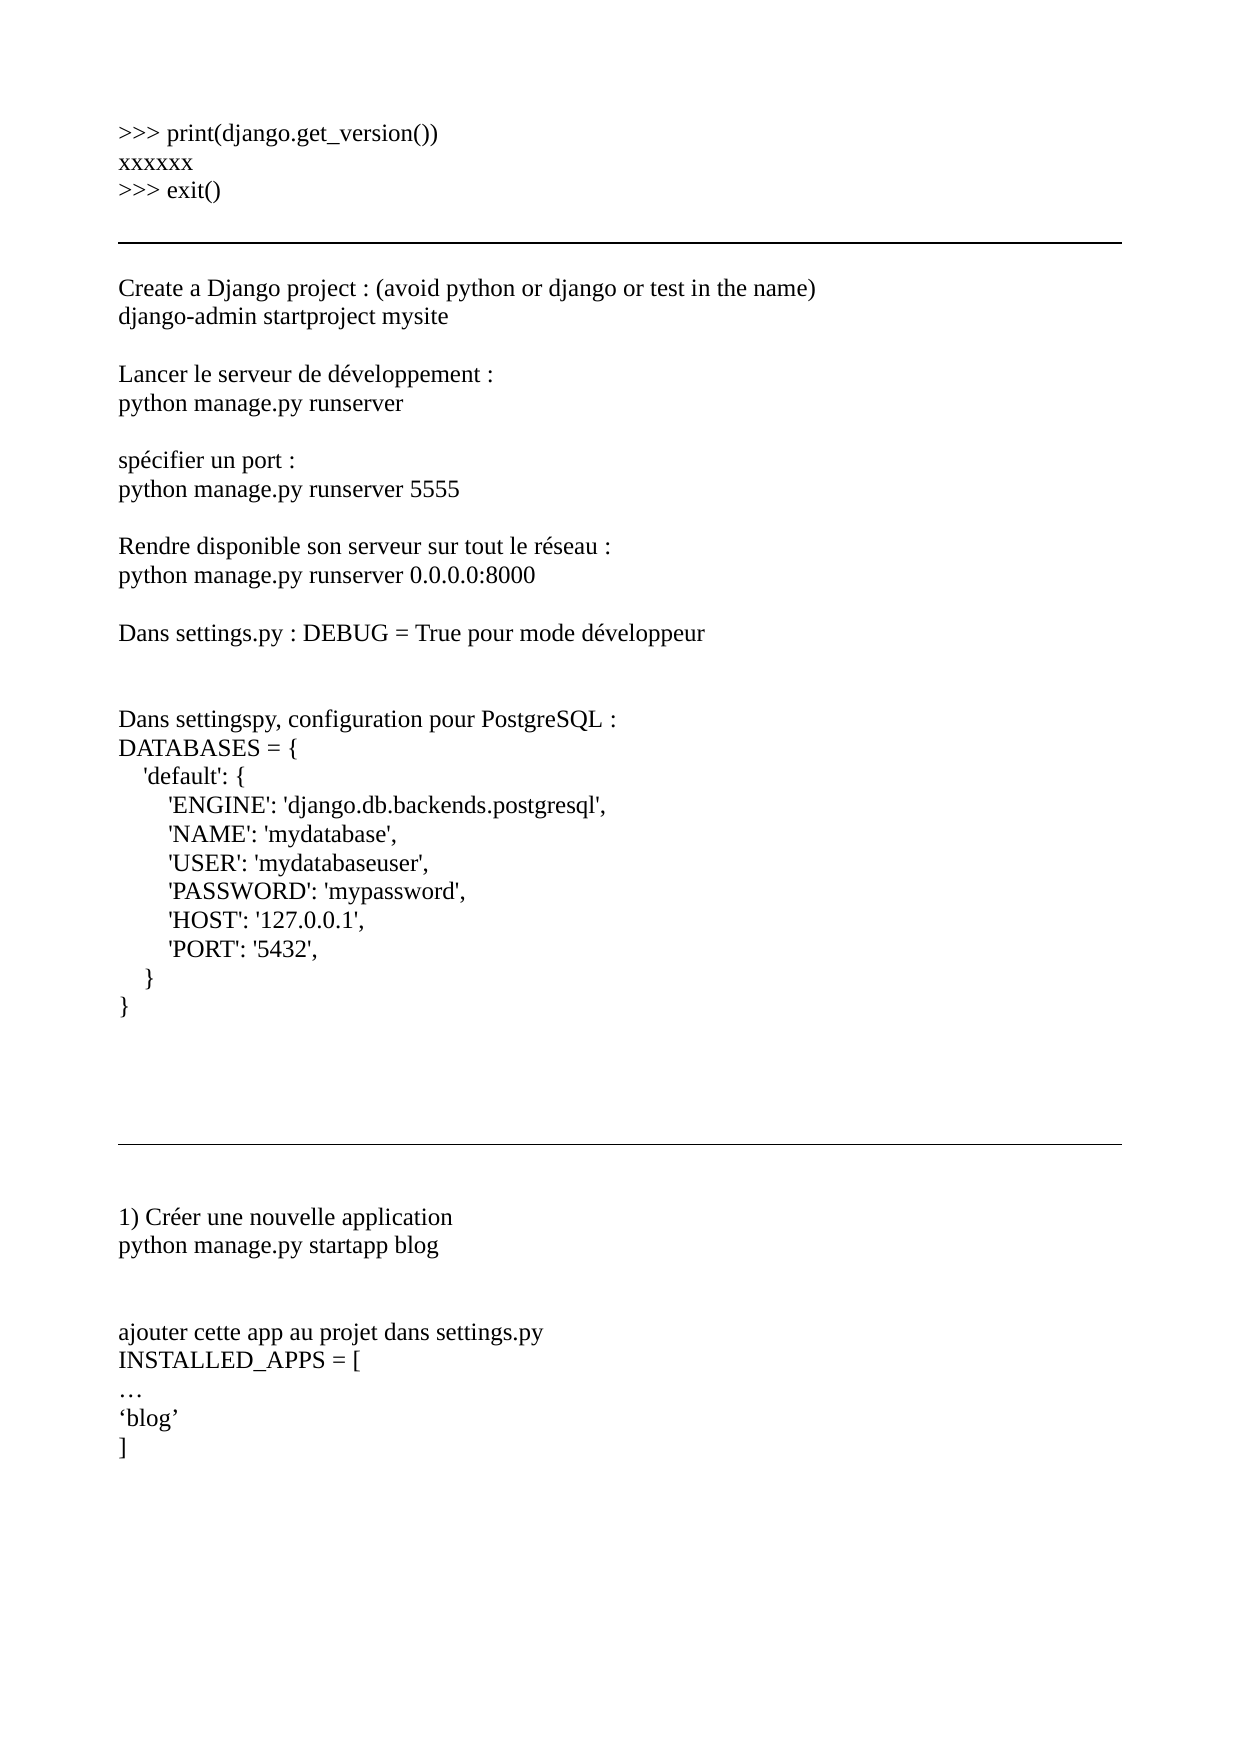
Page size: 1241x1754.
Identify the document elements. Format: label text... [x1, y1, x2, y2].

text spécifier un port : [118, 445, 1122, 474]
text } [118, 963, 1122, 991]
text 'USER': 'mydatabaseuser', [118, 848, 1122, 876]
text xxxxxx [118, 147, 1122, 176]
text ajouter cette app au projet dans settings.py [118, 1317, 1122, 1345]
text 'NAME': 'mydatabase', [118, 819, 1122, 848]
text 'default': { [118, 761, 1122, 790]
text >>> exit() [118, 176, 1122, 204]
text Lancer le serveur de développement : [118, 359, 1122, 388]
text ‘blog’ [118, 1403, 1122, 1432]
text python manage.py startapp blog [118, 1230, 1122, 1259]
text 'PORT': '5432', [118, 934, 1122, 963]
text python manage.py runserver [118, 388, 1122, 416]
text 'HOST': '127.0.0.1', [118, 905, 1122, 934]
text Rendre disponible son serveur sur tout le réseau : [118, 531, 1122, 560]
text ] [118, 1432, 1122, 1460]
text INSTALLED_APPS = [ [118, 1345, 1122, 1374]
text } [118, 991, 1122, 1020]
text python manage.py runserver 5555 [118, 474, 1122, 503]
text Dans settingspy, configuration pour PostgreSQL : [118, 704, 1122, 733]
text 'PASSWORD': 'mypassword', [118, 876, 1122, 905]
text python manage.py runserver 0.0.0.0:8000 [118, 560, 1122, 589]
text >>> print(django.get_version()) [118, 118, 1122, 147]
text 1) Créer une nouvelle application [118, 1202, 1122, 1230]
text DATABASES = { [118, 733, 1122, 761]
text django-admin startproject mysite [118, 301, 1122, 330]
text Dans settings.py : DEBUG = True pour mode développeur [118, 618, 1122, 646]
text … [118, 1374, 1122, 1403]
text 'ENGINE': 'django.db.backends.postgresql', [118, 790, 1122, 819]
text Create a Django project : (avoid python or django or test in the name) [118, 273, 1122, 301]
